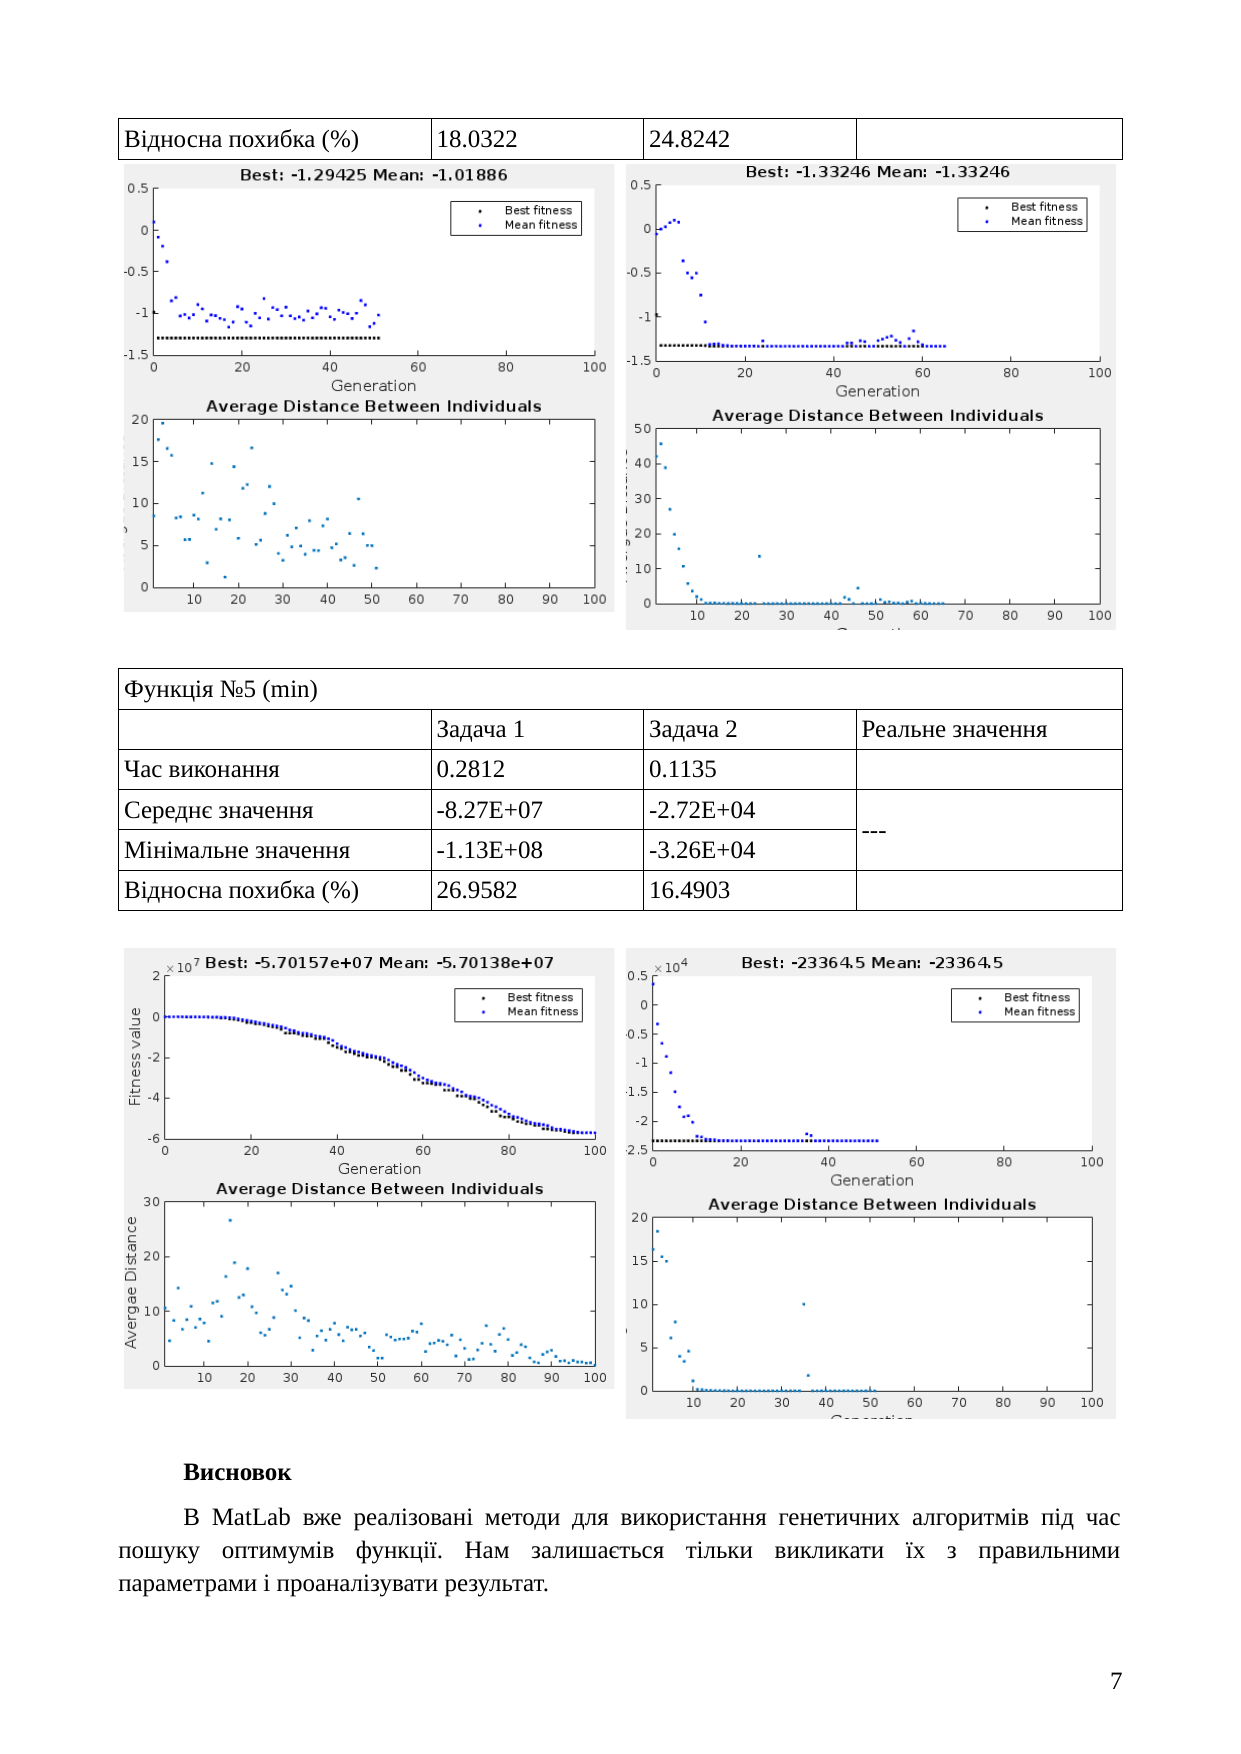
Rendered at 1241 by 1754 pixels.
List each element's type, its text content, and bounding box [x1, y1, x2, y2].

table_header Функція №5 (min) [119, 669, 1122, 708]
table_cell Мінімальне значення [119, 830, 431, 870]
table_cell [857, 119, 1122, 158]
table_cell -1,13E+08 [432, 830, 643, 870]
text Висновок [118, 1457, 1122, 1486]
table_cell Задача 1 [432, 710, 643, 749]
table_cell 26,9582 [432, 871, 643, 910]
table_cell -2,72E+04 [644, 790, 856, 829]
table_cell 16,4903 [644, 871, 856, 910]
table_cell Час виконання [119, 750, 431, 789]
table_cell -3,26E+04 [644, 830, 856, 870]
text В MatLab вже реалізовані методи для використання генетичних алгоритмів під час пошуку оптимумів функції. Нам залишається тільки викликати їх з правильними параметрами і проаналізувати результат. [118, 1502, 1122, 1597]
picture [625, 948, 1117, 1419]
table_header [620, 943, 1122, 1424]
table_header [620, 160, 1122, 635]
table_cell Відносна похибка (%) [119, 871, 431, 910]
table_cell [857, 750, 1122, 789]
table_cell 0,1135 [644, 750, 856, 789]
picture [123, 164, 615, 612]
table_cell 18,0322 [432, 119, 643, 158]
table_cell -8,27E+07 [432, 790, 643, 829]
table_cell 0,2812 [432, 750, 643, 789]
table_cell 24,8242 [644, 119, 856, 158]
table_cell Задача 2 [644, 710, 856, 749]
table_cell [857, 871, 1122, 910]
table_header [118, 160, 620, 635]
table_header [118, 943, 620, 1424]
table_cell Середнє значення [119, 790, 431, 829]
table_cell --- [857, 790, 1122, 870]
table_cell [119, 710, 431, 749]
table_cell Відносна похибка (%) [119, 119, 431, 158]
table_cell Реальне значення [857, 710, 1122, 749]
picture [625, 164, 1117, 630]
picture [123, 948, 615, 1389]
